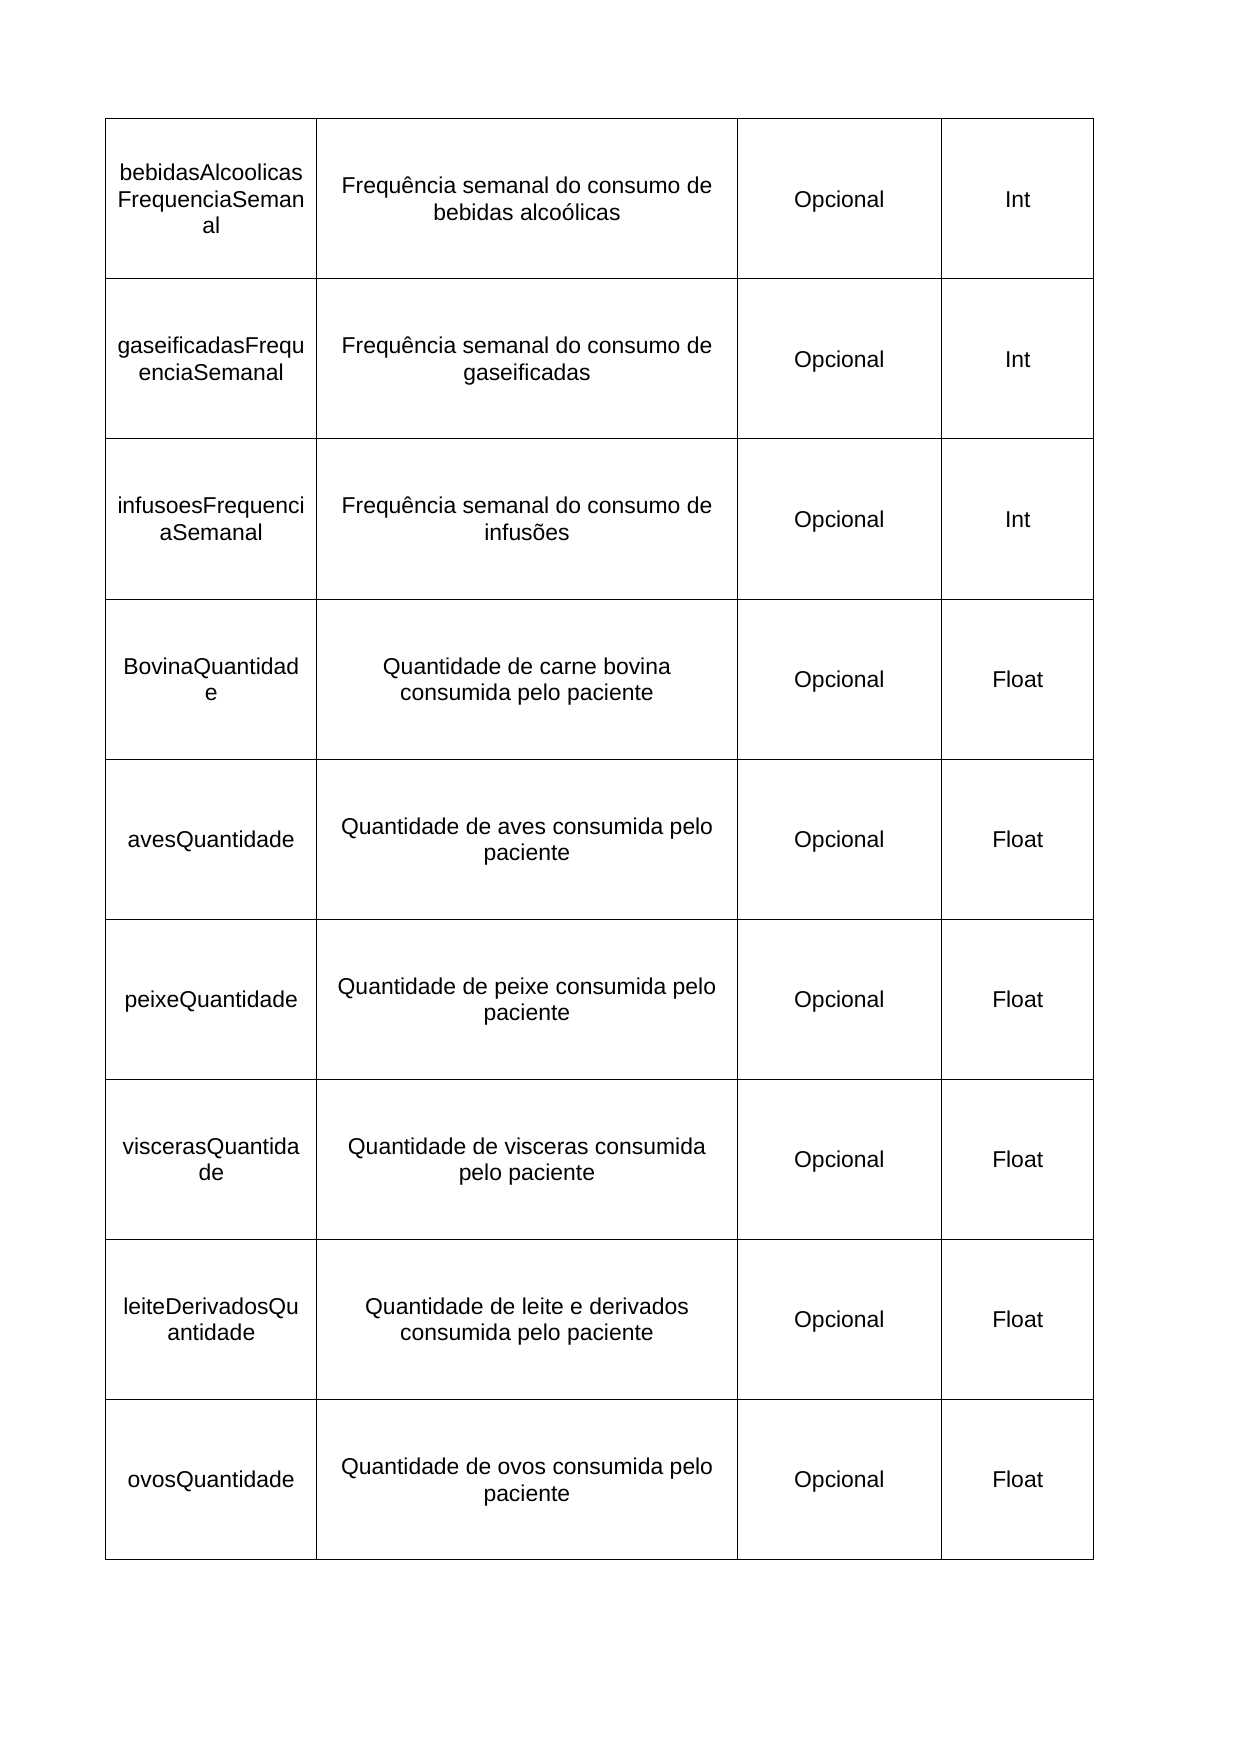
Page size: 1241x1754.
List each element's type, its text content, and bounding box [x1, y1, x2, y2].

table_cell Int [942, 119, 1093, 278]
table_cell Float [942, 1080, 1093, 1239]
table_cell Opcional [738, 119, 941, 278]
table_cell gaseificadasFrequenciaSemanal [106, 279, 316, 438]
table_cell Opcional [738, 920, 941, 1079]
table_cell Float [942, 1400, 1093, 1559]
table_cell Quantidade de aves consumida pelo paciente [317, 760, 737, 919]
table_cell Int [942, 439, 1093, 598]
table_cell leiteDerivadosQuantidade [106, 1240, 316, 1399]
table_cell Frequência semanal do consumo de gaseificadas [317, 279, 737, 438]
table_cell Frequência semanal do consumo de bebidas alcoólicas [317, 119, 737, 278]
table_cell Quantidade de visceras consumida pelo paciente [317, 1080, 737, 1239]
table_cell Quantidade de peixe consumida pelo paciente [317, 920, 737, 1079]
table_cell Opcional [738, 760, 941, 919]
table_cell peixeQuantidade [106, 920, 316, 1079]
table_cell Frequência semanal do consumo de infusões [317, 439, 737, 598]
table_cell ovosQuantidade [106, 1400, 316, 1559]
table_cell Quantidade de ovos consumida pelo paciente [317, 1400, 737, 1559]
table_cell Opcional [738, 1240, 941, 1399]
table_cell Float [942, 920, 1093, 1079]
table_cell avesQuantidade [106, 760, 316, 919]
table_cell infusoesFrequenciaSemanal [106, 439, 316, 598]
table_cell Float [942, 600, 1093, 758]
table_cell Opcional [738, 600, 941, 758]
table_cell Quantidade de carne bovina consumida pelo paciente [317, 600, 737, 758]
table_cell Float [942, 760, 1093, 919]
table_cell Opcional [738, 1400, 941, 1559]
table_cell viscerasQuantidade [106, 1080, 316, 1239]
table_cell bebidasAlcoolicasFrequenciaSemanal [106, 119, 316, 278]
table_cell Int [942, 279, 1093, 438]
table_cell BovinaQuantidade [106, 600, 316, 758]
table_cell Opcional [738, 1080, 941, 1239]
table_cell Opcional [738, 279, 941, 438]
table_cell Float [942, 1240, 1093, 1399]
table_cell Opcional [738, 439, 941, 598]
table_cell Quantidade de leite e derivados consumida pelo paciente [317, 1240, 737, 1399]
